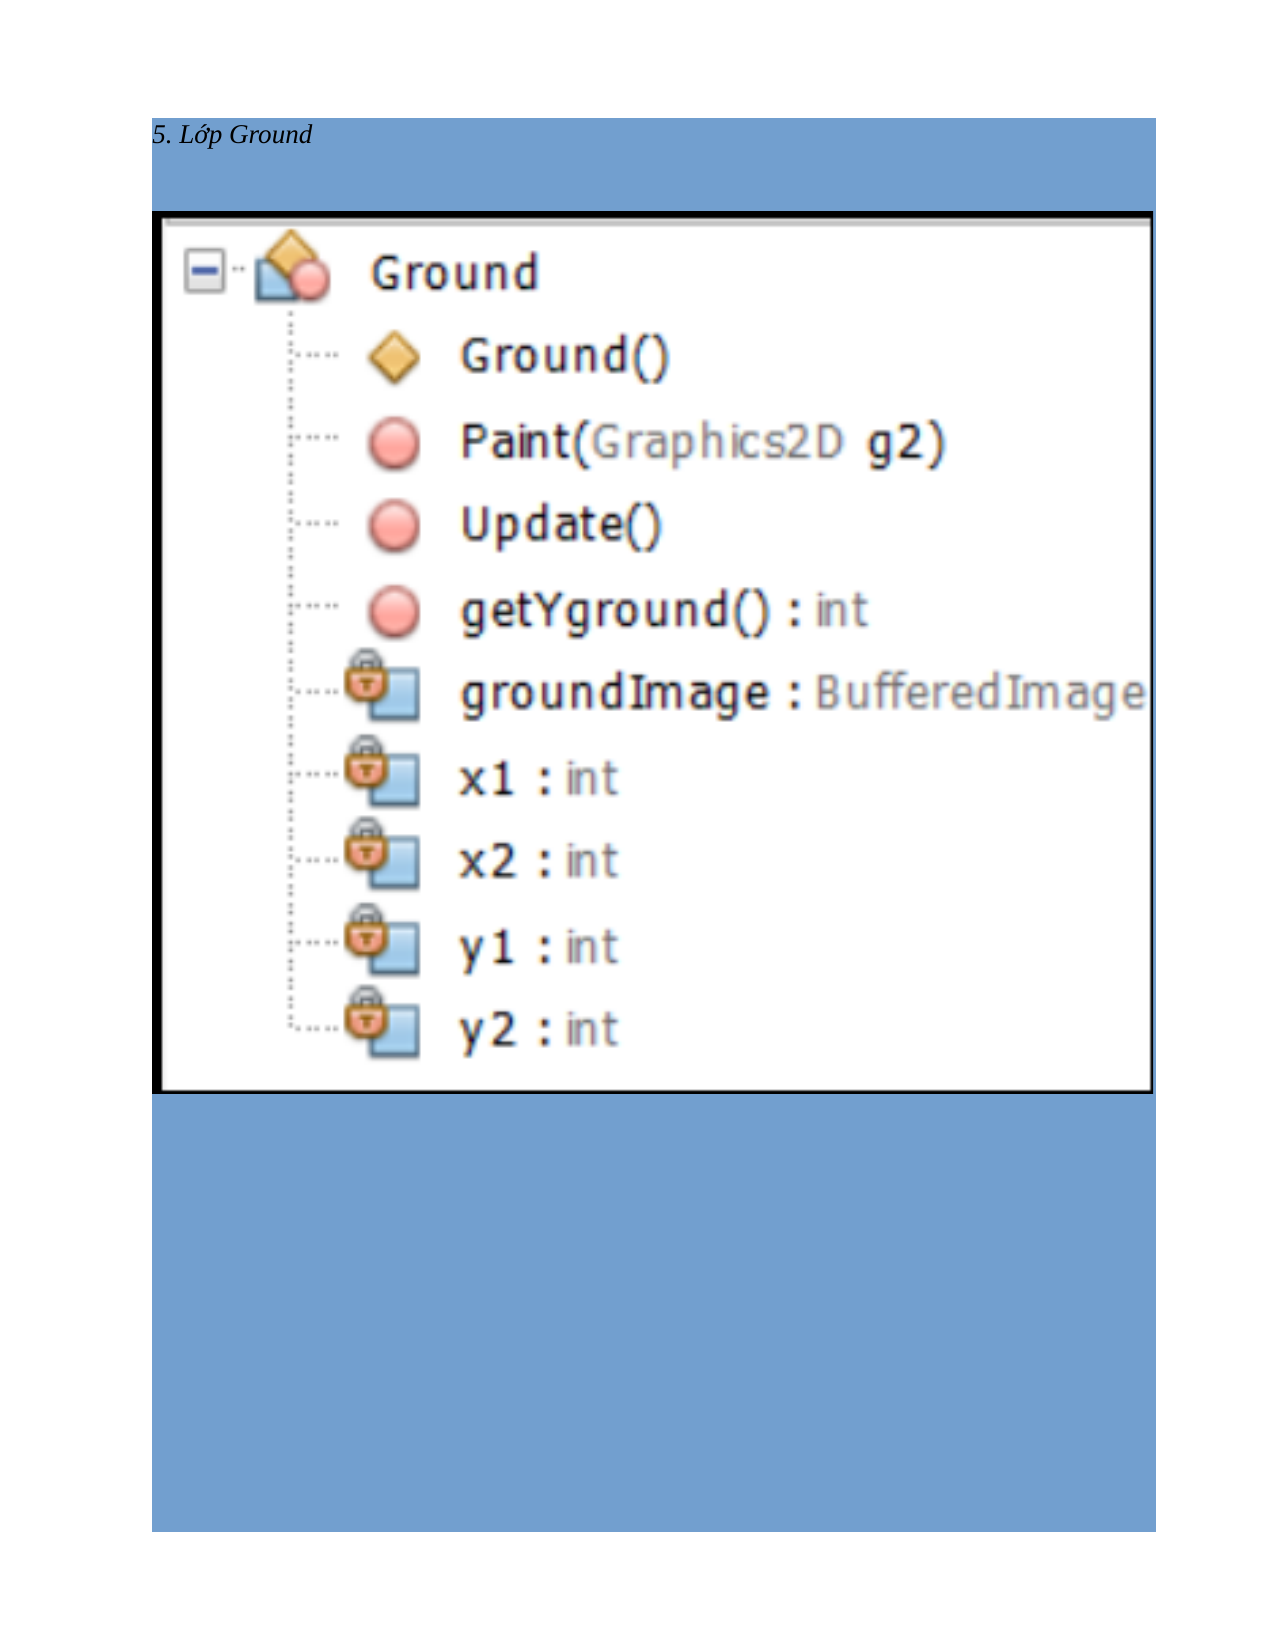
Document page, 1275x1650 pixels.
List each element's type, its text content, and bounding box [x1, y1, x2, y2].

text 5. Lớp Ground [152, 118, 1156, 149]
picture [152, 211, 1154, 1094]
